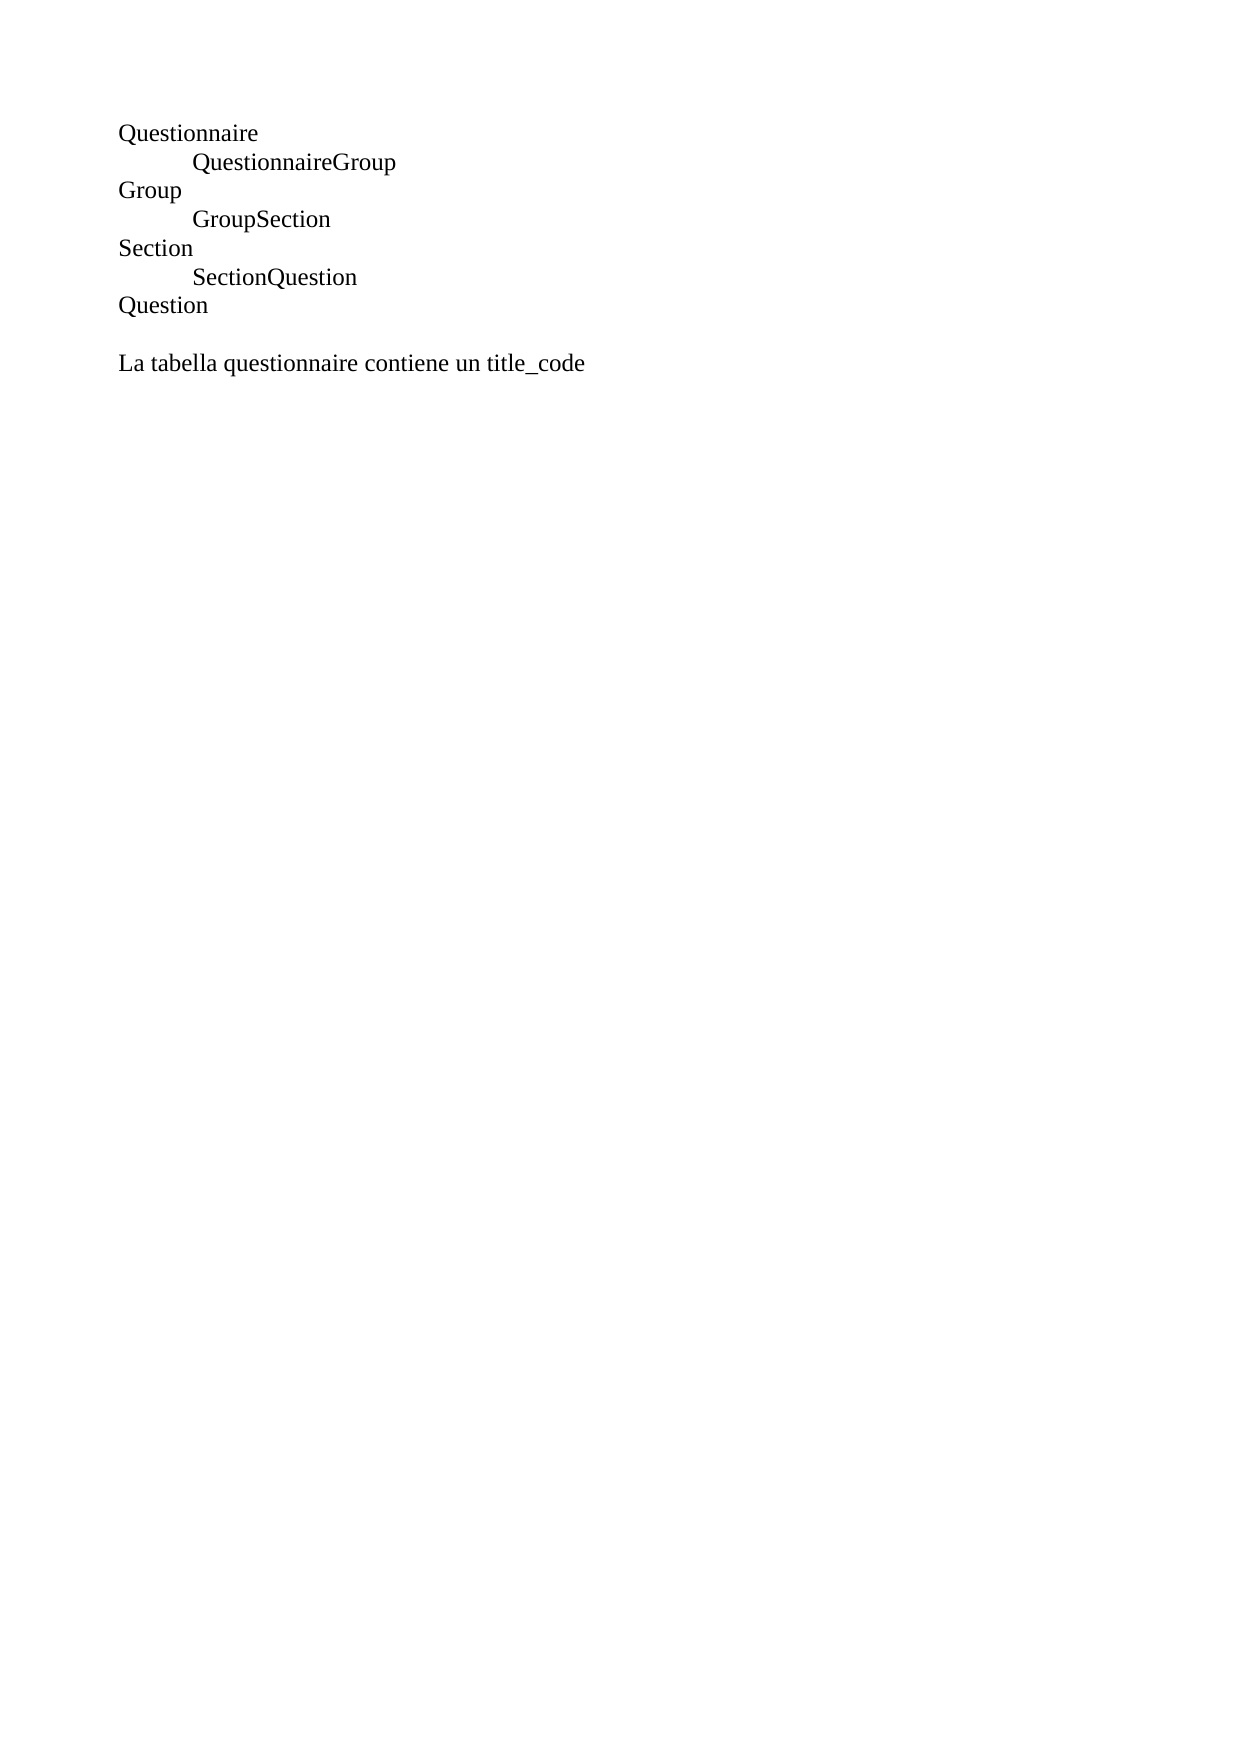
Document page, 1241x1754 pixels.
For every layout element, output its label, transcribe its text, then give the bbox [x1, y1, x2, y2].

text SectionQuestion [118, 262, 1122, 291]
text La tabella questionnaire contiene un title_code [118, 348, 1122, 377]
text Questionnaire [118, 118, 1122, 147]
text QuestionnaireGroup [118, 147, 1122, 176]
text Group [118, 176, 1122, 204]
text Question [118, 291, 1122, 319]
text Section [118, 233, 1122, 262]
text GroupSection [118, 204, 1122, 233]
